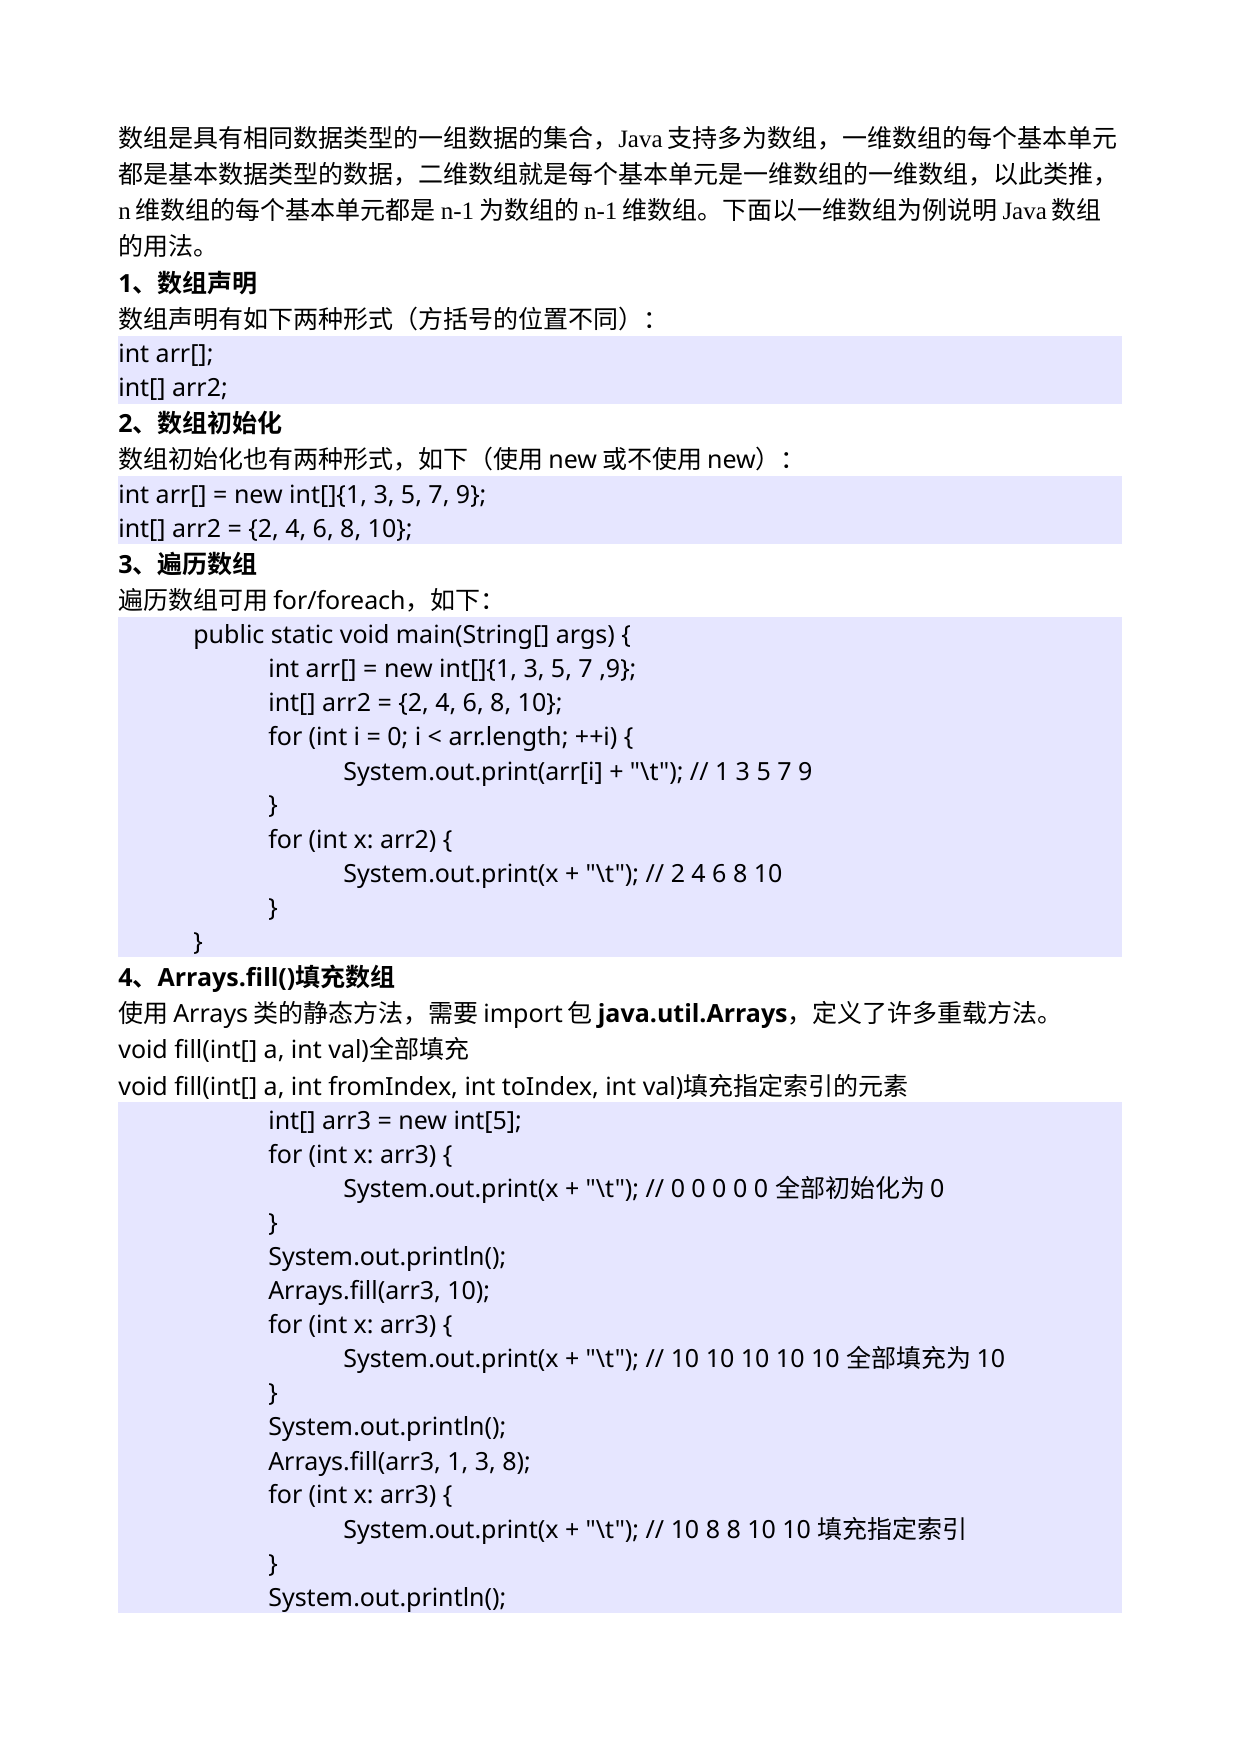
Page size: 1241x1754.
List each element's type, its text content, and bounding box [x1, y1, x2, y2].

text System.out.print(x + "\t"); // 10 10 10 10 10 全部填充为10 [118, 1341, 1122, 1375]
text System.out.print(x + "\t"); // 0 0 0 0 0 全部初始化为0 [118, 1171, 1122, 1205]
text 2、数组初始化 [118, 404, 1122, 440]
text } [118, 923, 1122, 957]
text int[] arr3 = new int[5]; [118, 1102, 1122, 1137]
text 1、数组声明 [118, 263, 1122, 299]
text 数组初始化也有两种形式，如下（使用new或不使用new）： [118, 440, 1122, 476]
text } [118, 1205, 1122, 1239]
text 4、Arrays.fill()填充数组 [118, 957, 1122, 994]
text int[] arr2 = {2, 4, 6, 8, 10}; [118, 510, 1122, 544]
text System.out.println(); [118, 1239, 1122, 1273]
text System.out.print(arr[i] + "\t"); // 1 3 5 7 9 [118, 753, 1122, 787]
text Arrays.fill(arr3, 1, 3, 8); [118, 1443, 1122, 1477]
text 数组声明有如下两种形式（方括号的位置不同）： [118, 299, 1122, 336]
text System.out.println(); [118, 1579, 1122, 1613]
text System.out.print(x + "\t"); // 2 4 6 8 10 [118, 855, 1122, 889]
text 3、遍历数组 [118, 544, 1122, 581]
text for (int x: arr2) { [118, 821, 1122, 855]
text } [118, 889, 1122, 923]
text System.out.print(x + "\t"); // 10 8 8 10 10 填充指定索引 [118, 1511, 1122, 1545]
text int arr[]; [118, 336, 1122, 370]
text for (int x: arr3) { [118, 1477, 1122, 1511]
text 使用Arrays类的静态方法，需要import包java.util.Arrays，定义了许多重载方法。 [118, 994, 1122, 1030]
text } [118, 787, 1122, 821]
text for (int x: arr3) { [118, 1307, 1122, 1341]
text public static void main(String[] args) { [118, 617, 1122, 651]
text 数组是具有相同数据类型的一组数据的集合，Java支持多为数组，一维数组的每个基本单元都是基本数据类型的数据，二维数组就是每个基本单元是一维数组的一维数组，以此类推，n维数组的每个基本单元都是n-1为数组的n-1维数组。下面以一维数组为例说明Java数组的用法。 [118, 118, 1122, 263]
text for (int x: arr3) { [118, 1137, 1122, 1171]
text } [118, 1545, 1122, 1579]
text int arr[] = new int[]{1, 3, 5, 7 ,9}; [118, 651, 1122, 685]
text System.out.println(); [118, 1409, 1122, 1443]
text for (int i = 0; i < arr.length; ++i) { [118, 719, 1122, 753]
text void fill(int[] a, int val)全部填充 [118, 1030, 1122, 1066]
text 遍历数组可用for/foreach，如下： [118, 581, 1122, 617]
text int[] arr2; [118, 370, 1122, 404]
text void fill(int[] a, int fromIndex, int toIndex, int val)填充指定索引的元素 [118, 1066, 1122, 1102]
text int[] arr2 = {2, 4, 6, 8, 10}; [118, 685, 1122, 719]
text int arr[] = new int[]{1, 3, 5, 7, 9}; [118, 476, 1122, 510]
text } [118, 1375, 1122, 1409]
text Arrays.fill(arr3, 10); [118, 1273, 1122, 1307]
